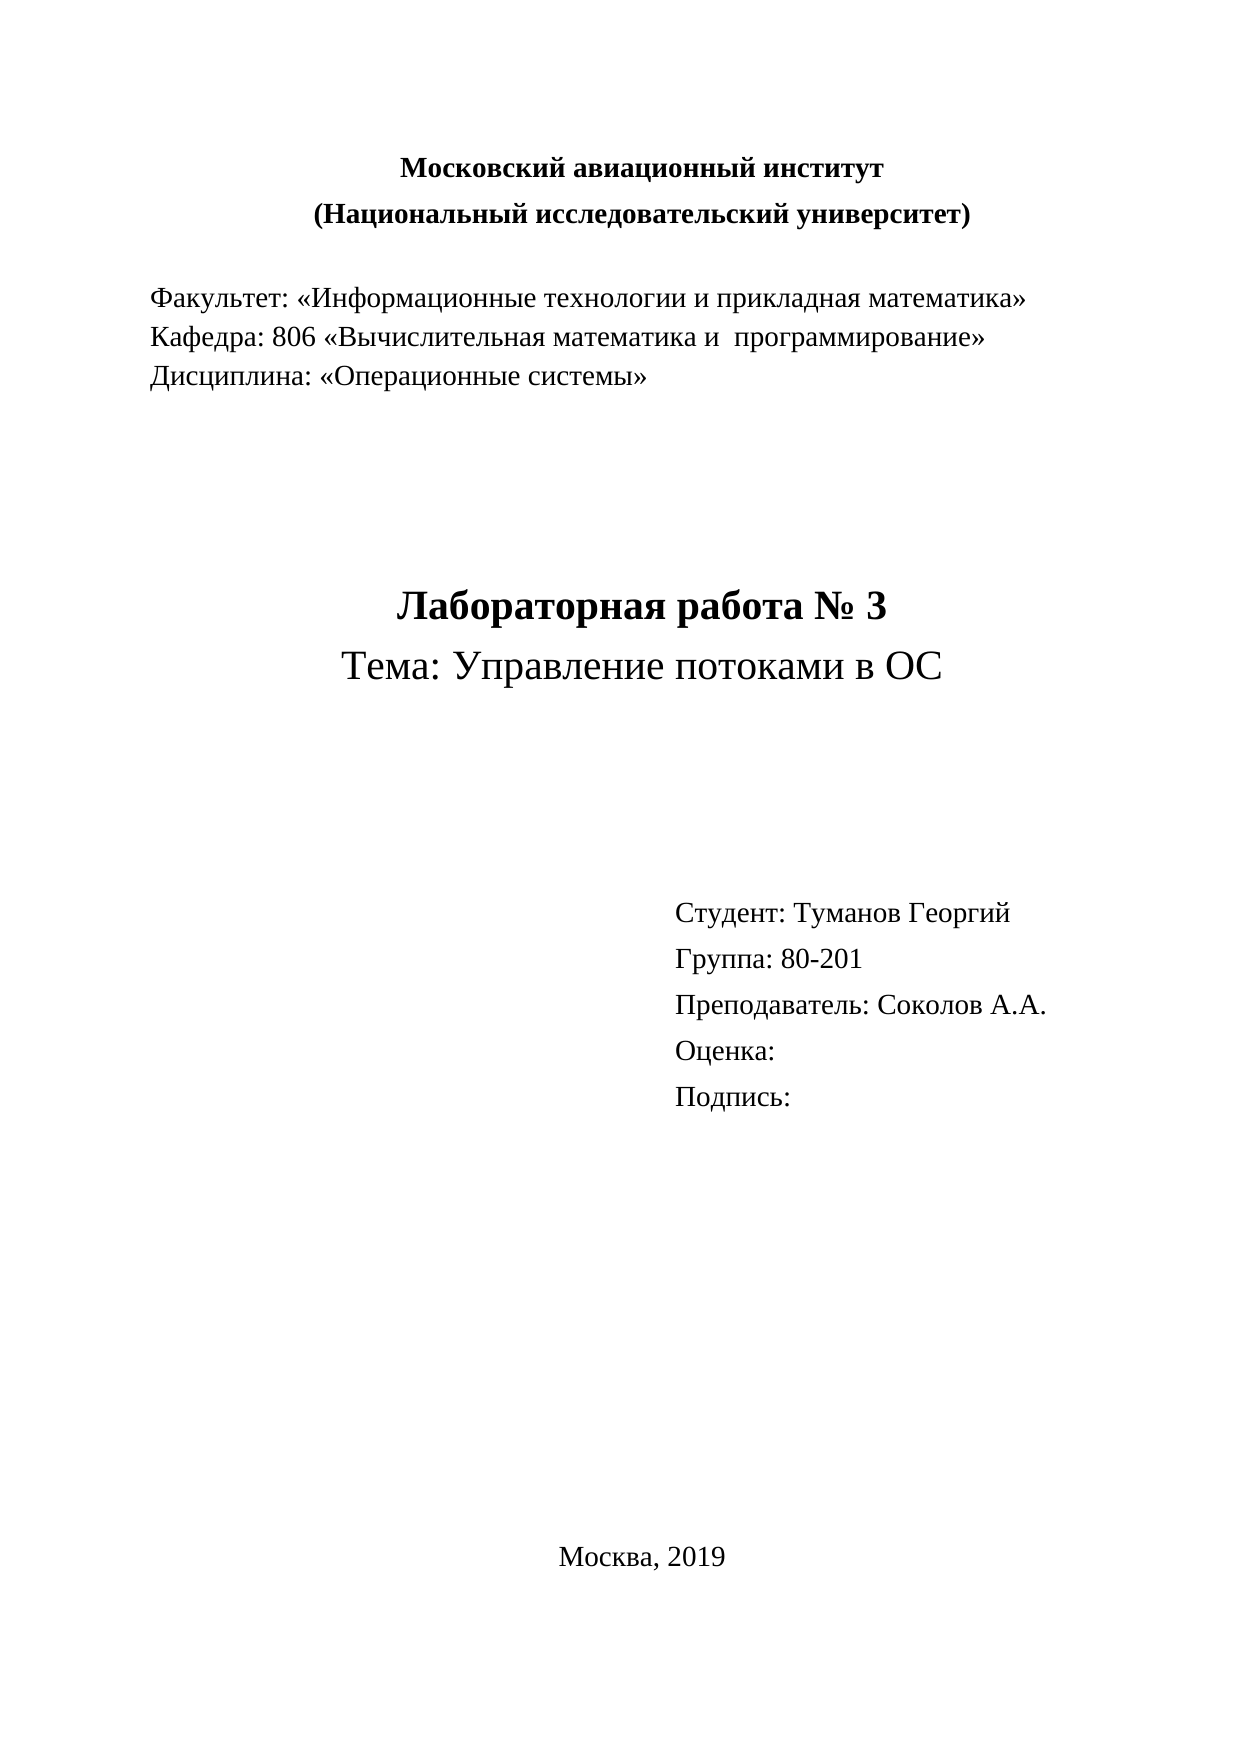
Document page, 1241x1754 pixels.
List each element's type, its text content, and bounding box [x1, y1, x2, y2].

text Дисциплина: «Операционные системы» [150, 358, 1090, 391]
text Студент: Туманов Георгий [667, 895, 1090, 928]
text Оценка: [667, 1033, 1090, 1067]
text Факультет: «Информационные технологии и прикладная математика» [150, 281, 1090, 314]
text Группа: 80-201 [667, 941, 1090, 974]
text Лабораторная работа № 3 [150, 580, 1090, 628]
text Подпись: [667, 1079, 1090, 1113]
text Тема: Управление потоками в ОС [150, 641, 1090, 689]
text Московский авиационный институт [150, 150, 1090, 183]
text (Национальный исследовательский университет) [150, 196, 1090, 229]
text Преподаватель: Соколов А.А. [667, 987, 1090, 1021]
text Москва, 2019 [150, 1539, 1090, 1573]
text Кафедра: 806 «Вычислительная математика и программирование» [150, 319, 1090, 353]
